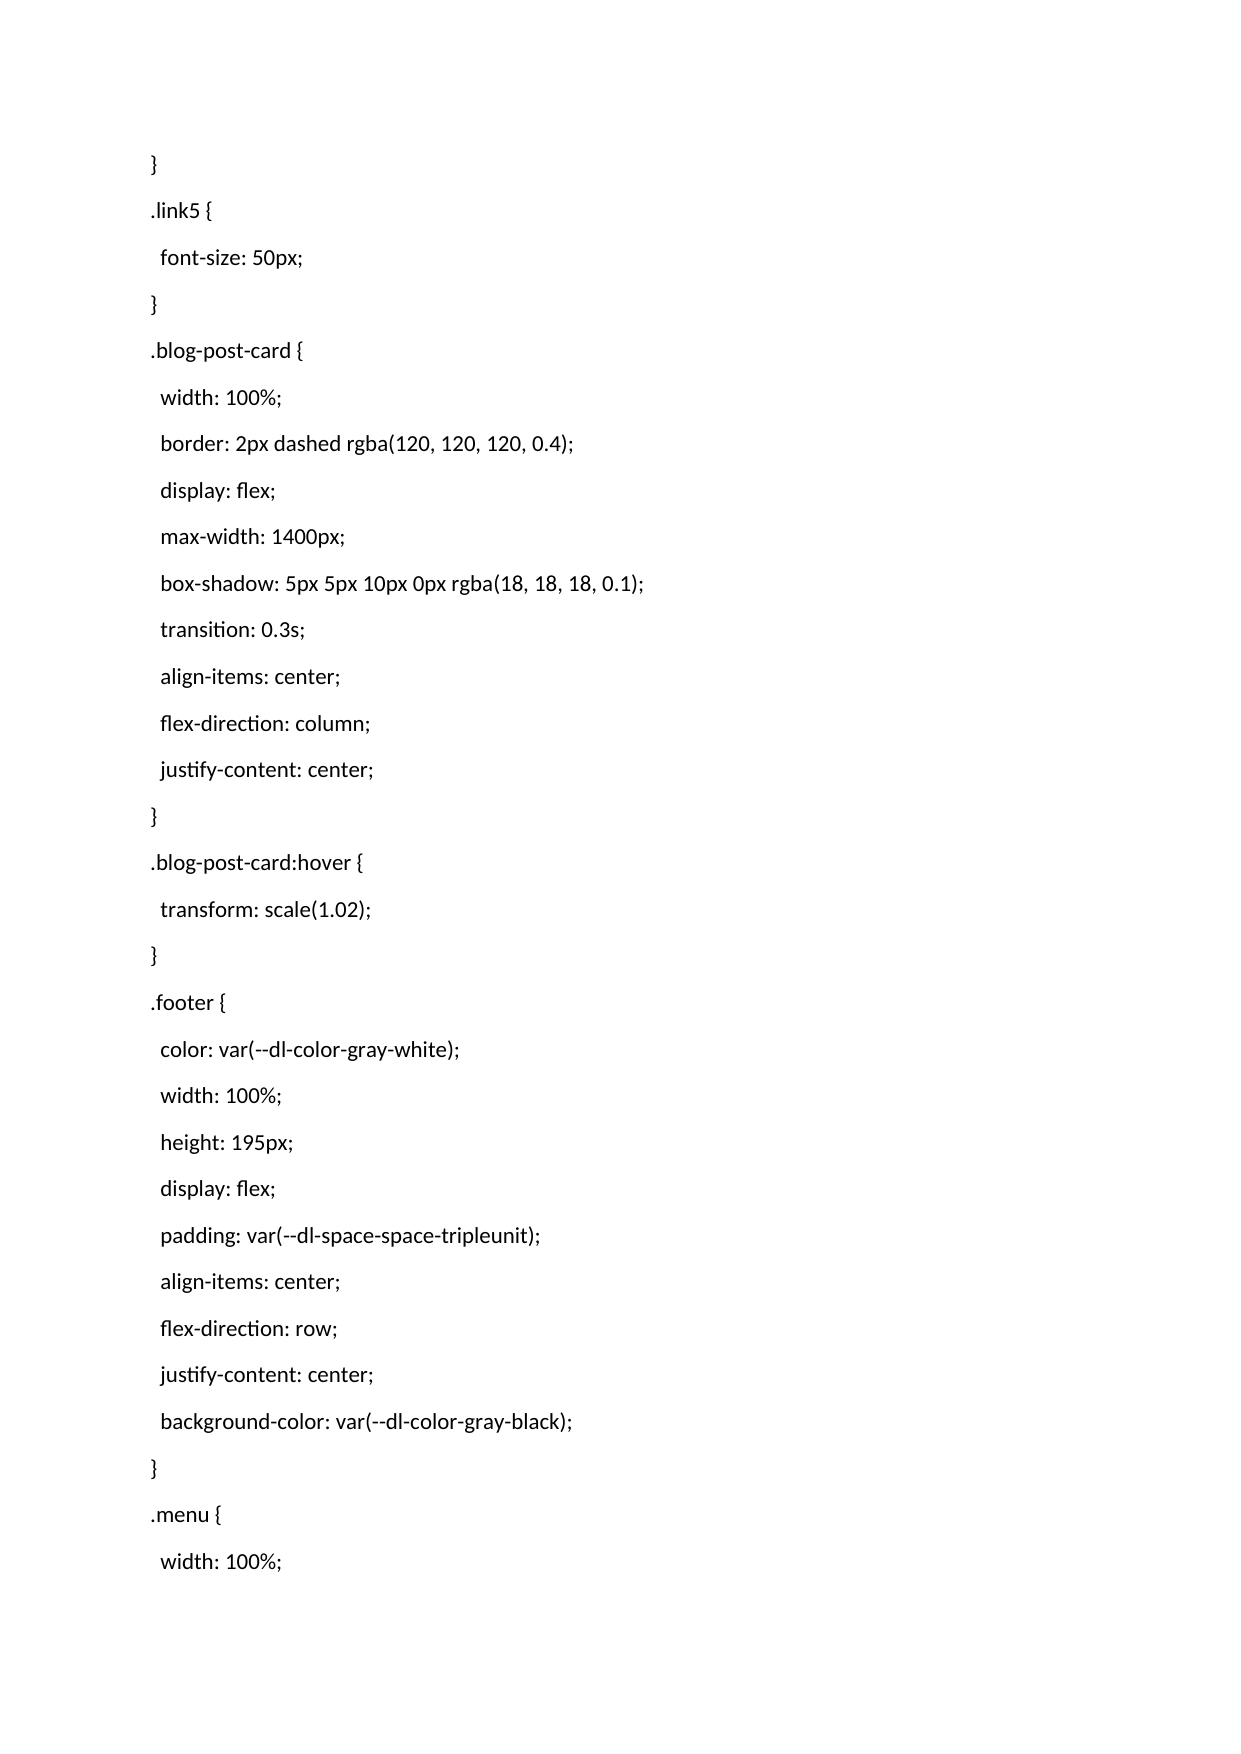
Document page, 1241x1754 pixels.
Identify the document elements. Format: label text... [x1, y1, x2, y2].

text border: 2px dashed rgba(120, 120, 120, 0.4); [150, 429, 1090, 457]
text width: 100%; [150, 383, 1090, 411]
text } [150, 150, 1090, 178]
text height: 195px; [150, 1128, 1090, 1156]
text font-size: 50px; [150, 243, 1090, 271]
text .footer { [150, 988, 1090, 1016]
text box-shadow: 5px 5px 10px 0px rgba(18, 18, 18, 0.1); [150, 569, 1090, 597]
text } [150, 802, 1090, 830]
text .menu { [150, 1500, 1090, 1528]
text flex-direction: column; [150, 709, 1090, 737]
text display: flex; [150, 476, 1090, 504]
text transition: 0.3s; [150, 616, 1090, 644]
text width: 100%; [150, 1547, 1090, 1575]
text flex-direction: row; [150, 1314, 1090, 1342]
text .link5 { [150, 197, 1090, 224]
text padding: var(--dl-space-space-tripleunit); [150, 1221, 1090, 1249]
text .blog-post-card:hover { [150, 848, 1090, 876]
text color: var(--dl-color-gray-white); [150, 1035, 1090, 1063]
text transform: scale(1.02); [150, 895, 1090, 923]
text display: flex; [150, 1174, 1090, 1202]
text background-color: var(--dl-color-gray-black); [150, 1407, 1090, 1435]
text width: 100%; [150, 1081, 1090, 1109]
text } [150, 942, 1090, 969]
text align-items: center; [150, 662, 1090, 690]
text .blog-post-card { [150, 336, 1090, 364]
text align-items: center; [150, 1267, 1090, 1296]
text justify-content: center; [150, 1361, 1090, 1389]
text } [150, 1454, 1090, 1482]
text } [150, 290, 1090, 318]
text max-width: 1400px; [150, 522, 1090, 551]
text justify-content: center; [150, 755, 1090, 783]
